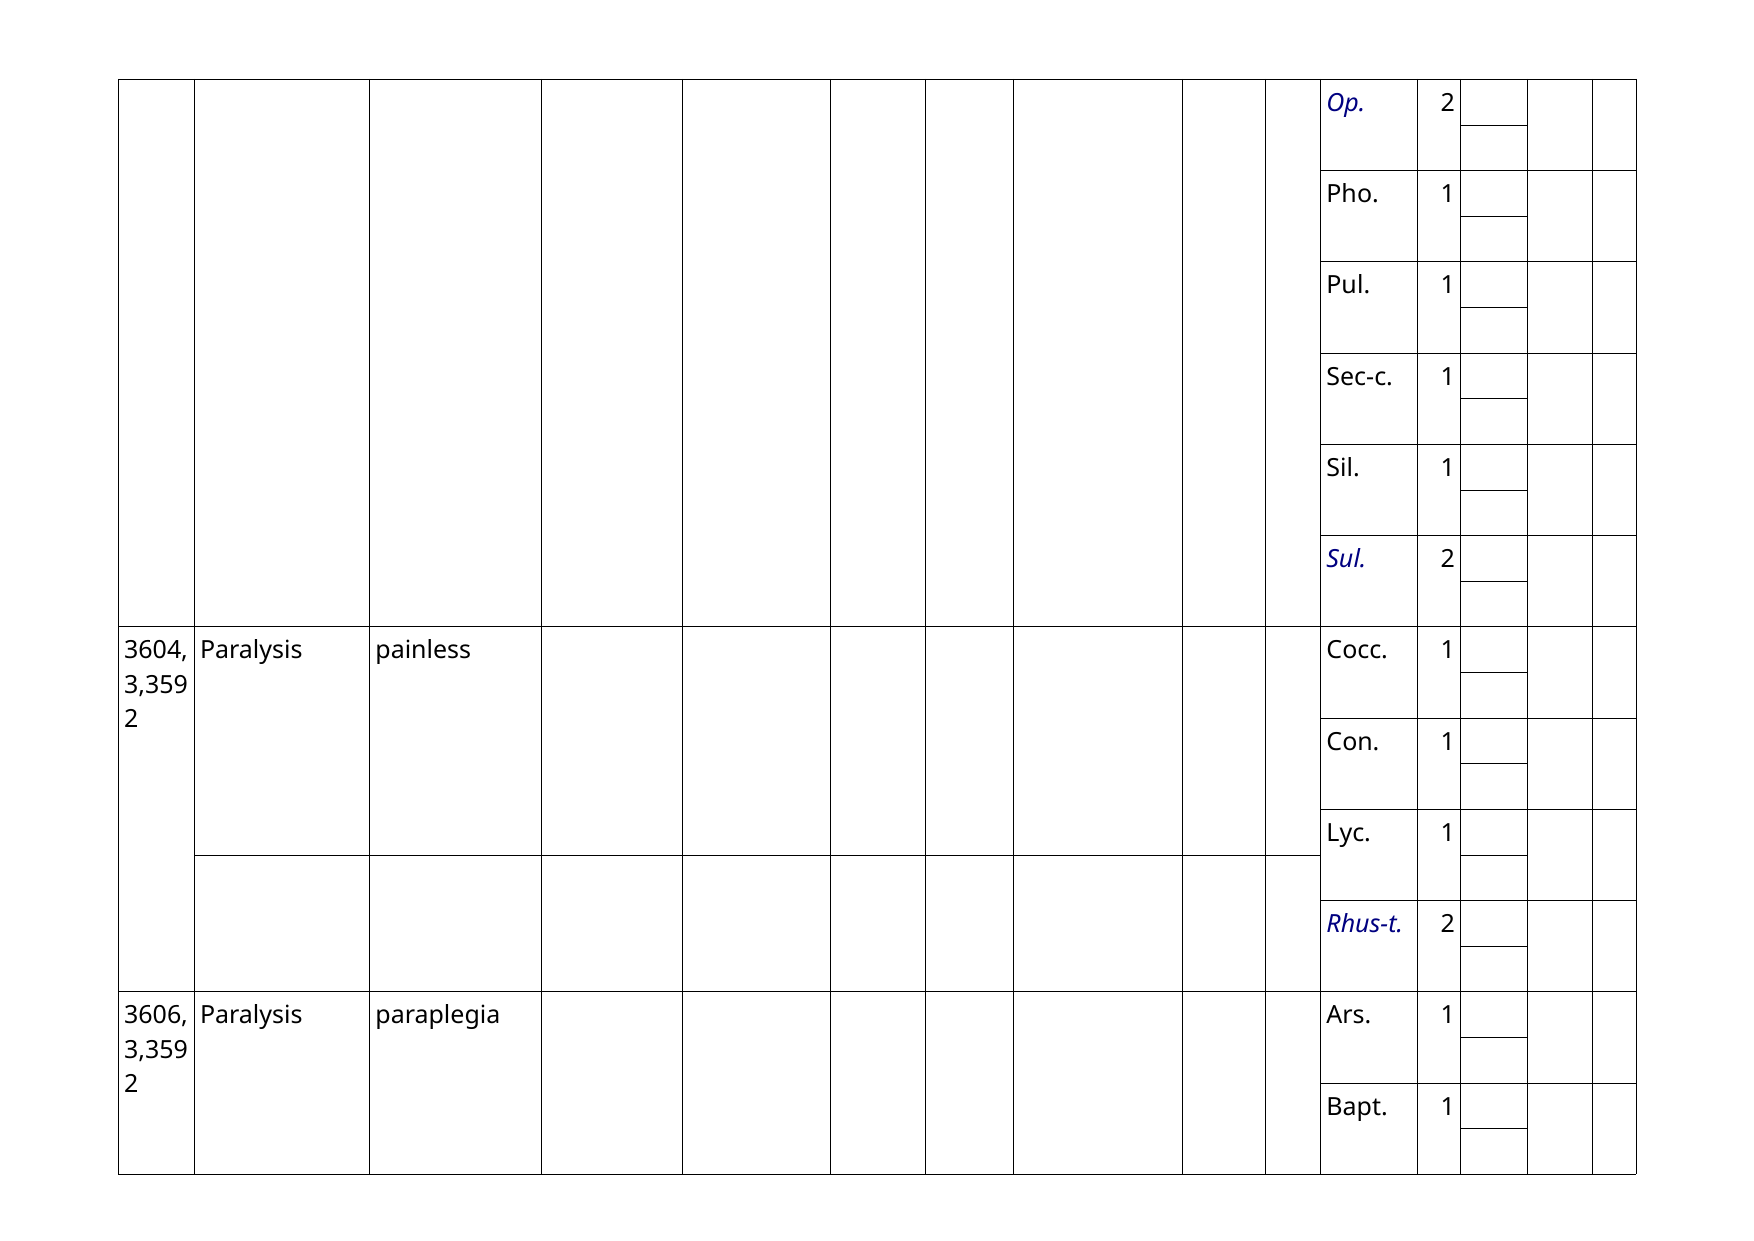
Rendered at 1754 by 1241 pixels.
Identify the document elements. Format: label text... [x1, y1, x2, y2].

table_cell 1 [1418, 354, 1460, 444]
table_cell [1461, 80, 1527, 124]
table_cell [1461, 947, 1527, 991]
table_cell [1593, 354, 1636, 444]
table_cell [1461, 217, 1527, 261]
table_cell Pul. [1321, 262, 1417, 353]
table_cell [1461, 1038, 1527, 1083]
table_cell 3604,3,3592 [119, 627, 194, 991]
table_cell [1528, 901, 1592, 991]
table_cell [1461, 171, 1527, 216]
table_cell [831, 856, 925, 991]
table_cell Ars. [1321, 992, 1417, 1083]
table_cell [1528, 627, 1592, 718]
table_cell Bapt. [1321, 1084, 1417, 1174]
table_cell [542, 627, 682, 854]
table_cell Paralysis [195, 992, 369, 1174]
table_cell Sec-c. [1321, 354, 1417, 444]
table_cell [1014, 80, 1182, 626]
table_cell [683, 80, 830, 626]
table_cell 2 [1418, 80, 1460, 170]
table_cell [1266, 856, 1320, 991]
table_cell 1 [1418, 445, 1460, 535]
table_cell [1014, 992, 1182, 1174]
table_cell 1 [1418, 262, 1460, 353]
table_cell [831, 992, 925, 1174]
table_cell [1461, 536, 1527, 581]
table_cell [1014, 856, 1182, 991]
table_cell [1593, 719, 1636, 809]
table_cell [119, 80, 194, 626]
table_cell [1461, 810, 1527, 854]
table_cell [1528, 992, 1592, 1083]
table_cell [542, 856, 682, 991]
table_cell [1593, 810, 1636, 900]
table_cell [1461, 901, 1527, 946]
table_cell [1593, 262, 1636, 353]
table_cell Con. [1321, 719, 1417, 809]
table_cell [1593, 1084, 1636, 1174]
table_cell 1 [1418, 1084, 1460, 1174]
table_cell [1183, 80, 1265, 626]
table_cell [1593, 627, 1636, 718]
table_cell [831, 80, 925, 626]
table_cell [1461, 673, 1527, 718]
table_cell [1528, 262, 1592, 353]
table_cell [926, 992, 1013, 1174]
table_cell Lyc. [1321, 810, 1417, 900]
table_cell [1528, 354, 1592, 444]
table_cell [542, 992, 682, 1174]
table_cell 1 [1418, 627, 1460, 718]
table_cell [195, 856, 369, 991]
table_cell [683, 992, 830, 1174]
table_cell [683, 856, 830, 991]
table_cell [1461, 719, 1527, 763]
table_cell Rhus-t. [1321, 901, 1417, 991]
table_cell [1183, 992, 1265, 1174]
table_cell [1266, 992, 1320, 1174]
table_cell [1593, 901, 1636, 991]
table_cell [1528, 445, 1592, 535]
table_cell [831, 627, 925, 854]
table_cell Op. [1321, 80, 1417, 170]
table_cell [1183, 627, 1265, 854]
table_cell [370, 80, 541, 626]
table_cell [1461, 1129, 1527, 1174]
table_cell [1461, 627, 1527, 672]
table_cell [1461, 308, 1527, 353]
table_cell 2 [1418, 901, 1460, 991]
table_cell [1593, 992, 1636, 1083]
table_cell [1461, 992, 1527, 1037]
table_cell [1528, 719, 1592, 809]
table_cell 1 [1418, 719, 1460, 809]
table_cell [1183, 856, 1265, 991]
table_cell Cocc. [1321, 627, 1417, 718]
table_cell [1528, 80, 1592, 170]
table_cell [1266, 80, 1320, 626]
table_cell [370, 856, 541, 991]
table_cell [1461, 262, 1527, 307]
table_cell [1461, 856, 1527, 900]
table_cell [1461, 354, 1527, 398]
table_cell [1528, 171, 1592, 261]
table_cell [1461, 491, 1527, 535]
table_cell [926, 856, 1013, 991]
table_cell [195, 80, 369, 626]
table_cell 2 [1418, 536, 1460, 626]
table_cell paraplegia [370, 992, 541, 1174]
table_cell [1266, 627, 1320, 854]
table_cell [1593, 536, 1636, 626]
table_cell [926, 627, 1013, 854]
table_cell 3606,3,3592 [119, 992, 194, 1174]
table_cell 1 [1418, 171, 1460, 261]
table_cell [1593, 171, 1636, 261]
table_cell [926, 80, 1013, 626]
table_cell 1 [1418, 992, 1460, 1083]
table_cell 1 [1418, 810, 1460, 900]
table_cell Paralysis [195, 627, 369, 854]
table_cell [683, 627, 830, 854]
table_cell [1461, 582, 1527, 626]
table_cell [1461, 399, 1527, 444]
table_cell [1528, 810, 1592, 900]
table_cell [1528, 536, 1592, 626]
table_cell Sil. [1321, 445, 1417, 535]
table_cell [1593, 445, 1636, 535]
table_cell Sul. [1321, 536, 1417, 626]
table_cell Pho. [1321, 171, 1417, 261]
table_cell [1461, 764, 1527, 809]
table_cell [1528, 1084, 1592, 1174]
table_cell [1461, 1084, 1527, 1128]
table_cell [1461, 126, 1527, 170]
table_cell painless [370, 627, 541, 854]
table_cell [1014, 627, 1182, 854]
table_cell [1461, 445, 1527, 489]
table_cell [1593, 80, 1636, 170]
table_cell [542, 80, 682, 626]
